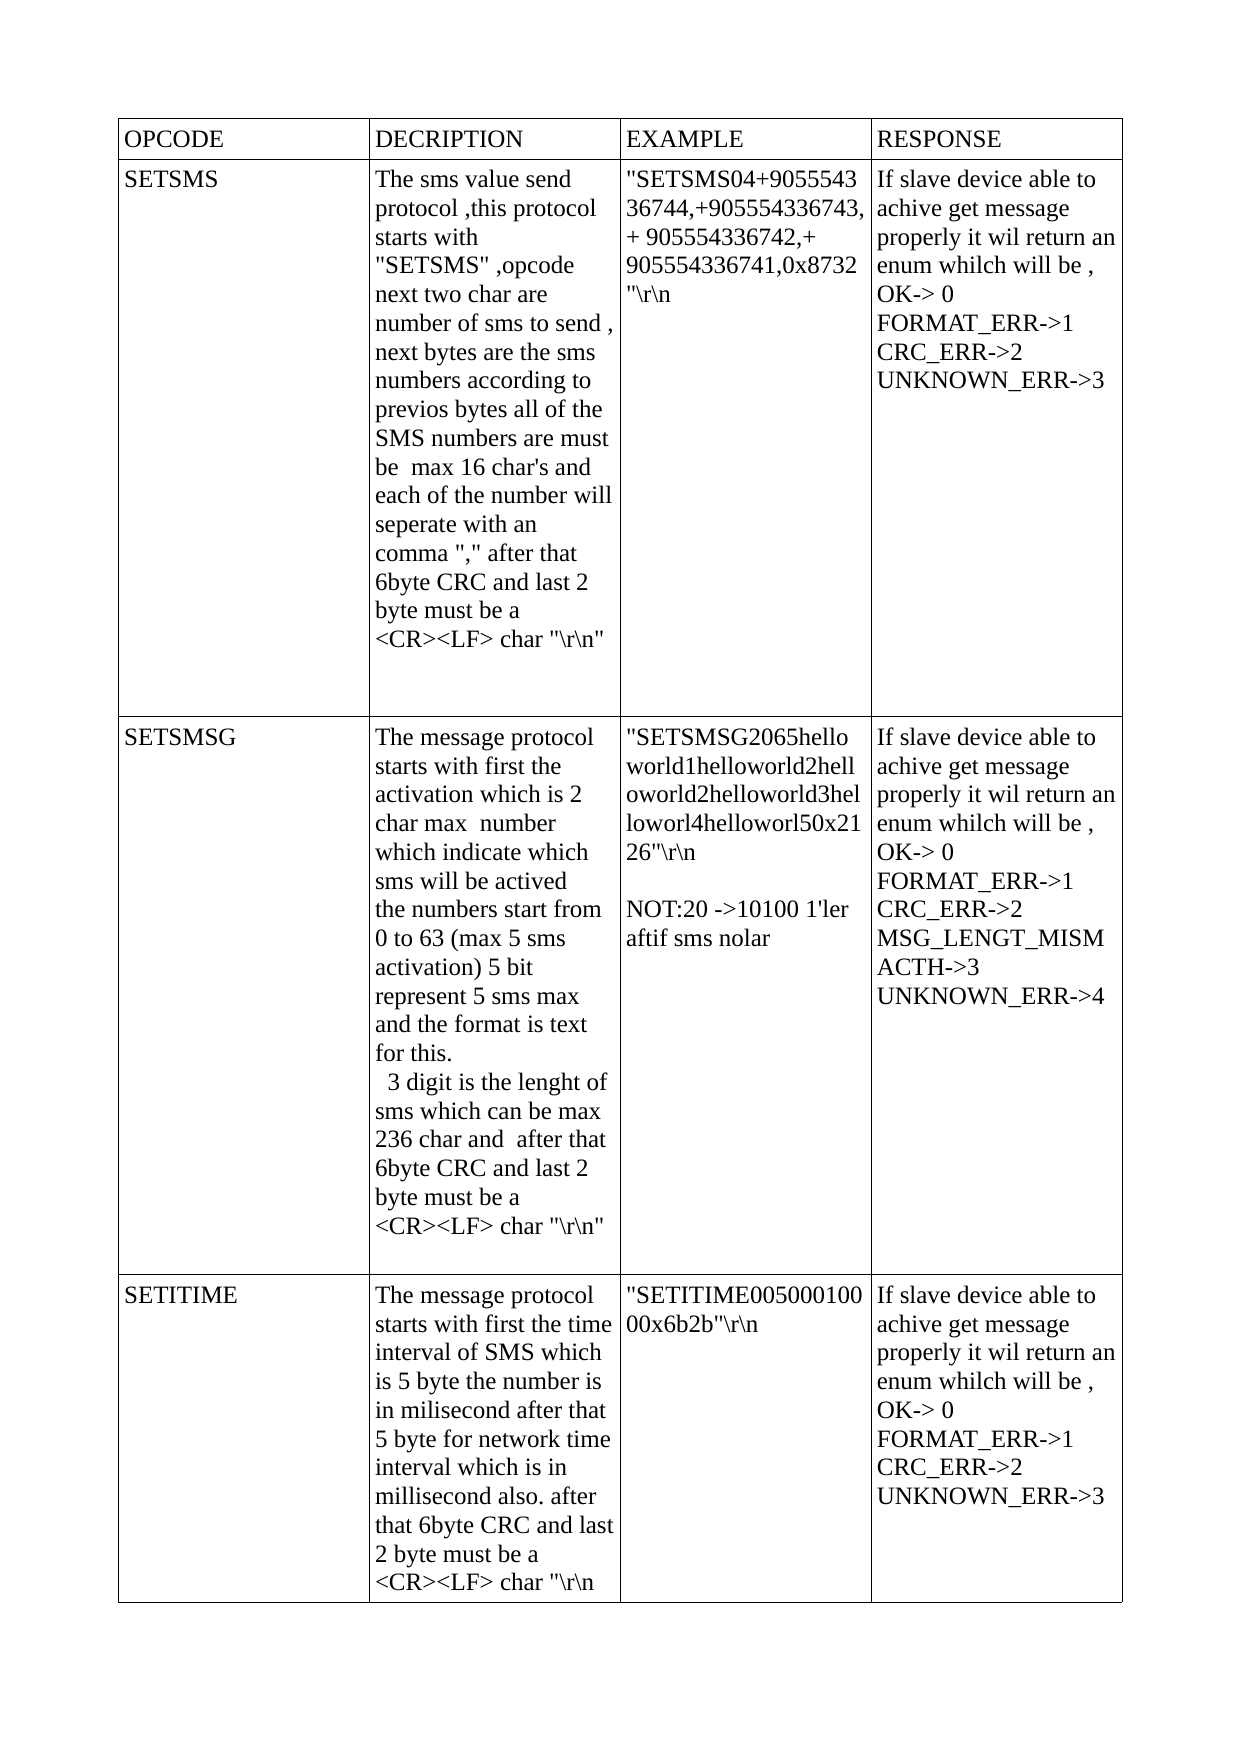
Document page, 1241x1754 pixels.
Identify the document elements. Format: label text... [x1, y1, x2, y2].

table_cell "SETITIME00500010000x6b2b"\r\n [621, 1275, 871, 1602]
table_cell "SETSMSG2065helloworld1helloworld2helloworld2helloworld3helloworl4helloworl50x2126"\r\n NOT:20 ->10100 1'ler aftif sms nolar [621, 717, 871, 1274]
table_cell If slave device able to achive get message properly it wil return an enum whilch will be , OK-> 0 FORMAT_ERR->1 CRC_ERR->2 UNKNOWN_ERR->3 [872, 1275, 1122, 1602]
table_cell SETSMSG [119, 717, 369, 1274]
table_header OPCODE [119, 119, 369, 158]
table_cell If slave device able to achive get message properly it wil return an enum whilch will be , OK-> 0 FORMAT_ERR->1 CRC_ERR->2 MSG_LENGT_MISMACTH->3 UNKNOWN_ERR->4 [872, 717, 1122, 1274]
table_cell SETITIME [119, 1275, 369, 1602]
table_header DECRIPTION [370, 119, 620, 158]
table_cell The message protocol starts with first the activation which is 2 char max number which indicate which sms will be actived the numbers start from 0 to 63 (max 5 sms activation) 5 bit represent 5 sms max and the format is text for this. 3 digit is the lenght of sms which can be max 236 char and after that 6byte CRC and last 2 byte must be a <CR><LF> char "\r\n" [370, 717, 620, 1274]
table_cell If slave device able to achive get message properly it wil return an enum whilch will be , OK-> 0 FORMAT_ERR->1 CRC_ERR->2 UNKNOWN_ERR->3 [872, 160, 1122, 716]
table_cell "SETSMS04+905554336744,+905554336743,+ 905554336742,+ 905554336741,0x8732"\r\n [621, 160, 871, 716]
table_cell The message protocol starts with first the time interval of SMS which is 5 byte the number is in milisecond after that 5 byte for network time interval which is in millisecond also. after that 6byte CRC and last 2 byte must be a <CR><LF> char "\r\n [370, 1275, 620, 1602]
table_header RESPONSE [872, 119, 1122, 158]
table_cell The sms value send protocol ,this protocol starts with "SETSMS" ,opcode next two char are number of sms to send , next bytes are the sms numbers according to previos bytes all of the SMS numbers are must be max 16 char's and each of the number will seperate with an comma "," after that 6byte CRC and last 2 byte must be a <CR><LF> char "\r\n" [370, 160, 620, 716]
table_cell SETSMS [119, 160, 369, 716]
table_header EXAMPLE [621, 119, 871, 158]
